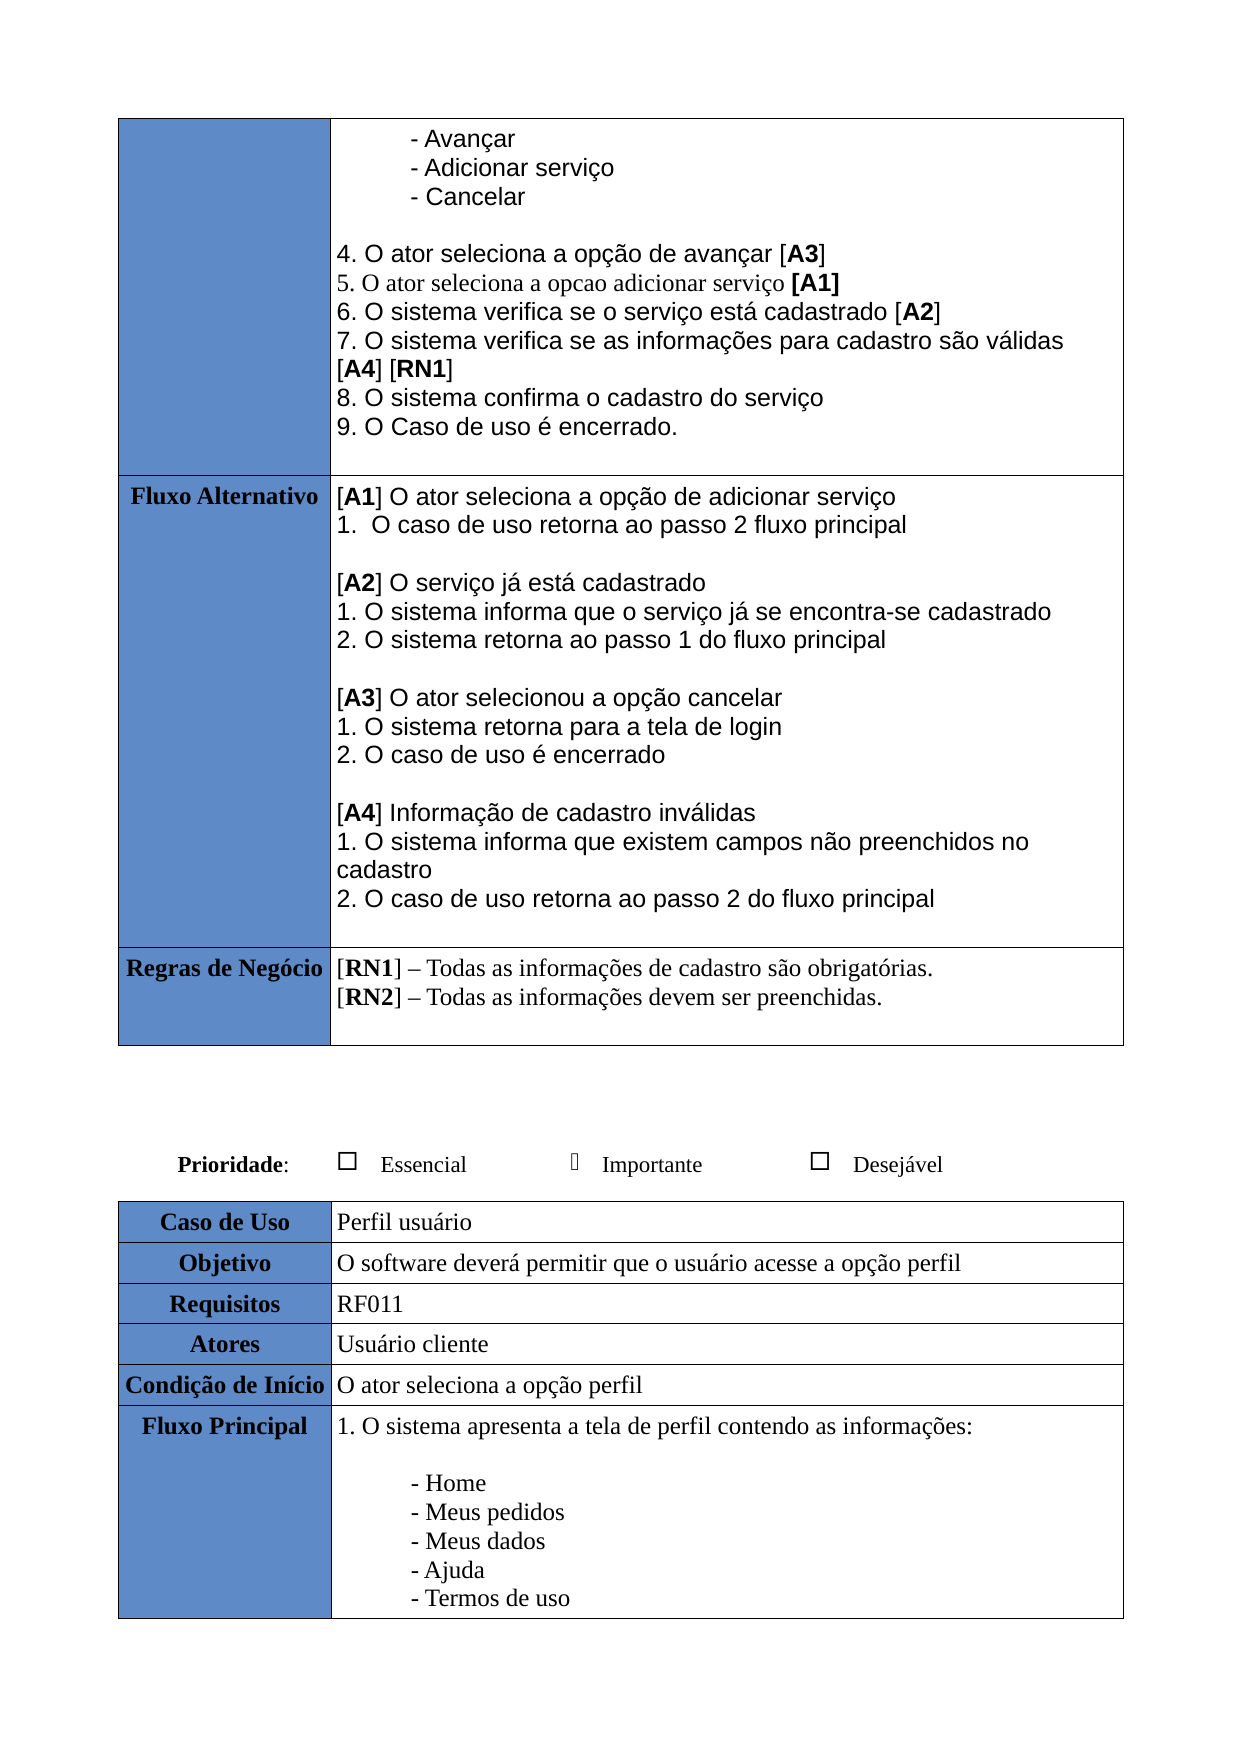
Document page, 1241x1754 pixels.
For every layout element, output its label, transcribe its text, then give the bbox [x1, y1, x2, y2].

table_cell Objetivo [119, 1243, 331, 1283]
table_header [986, 1129, 1123, 1201]
table_cell - Avançar - Adicionar serviço - Cancelar 4. O ator seleciona a opção de avançar [A3] 5. O ator seleciona a opcao adicionar serviço [A1] 6. O sistema verifica se o serviço está cadastrado [A2] 7. O sistema verifica se as informações para cadastro são válidas [A4] [RN1] 8. O sistema confirma o cadastro do serviço 9. O Caso de uso é encerrado. [331, 119, 1123, 475]
table_cell 1. O sistema apresenta a tela de perfil contendo as informações: - Home - Meus pedidos - Meus dados - Ajuda - Termos de uso [332, 1406, 1123, 1618]
table_header  [798, 1129, 842, 1201]
table_cell Caso de Uso [119, 1202, 331, 1242]
table_header Desejável [842, 1129, 986, 1201]
table_cell Fluxo Principal [119, 1406, 331, 1618]
table_cell Perfil usuário [332, 1202, 1123, 1242]
table_header [119, 1129, 162, 1201]
table_header Importante [591, 1129, 797, 1201]
table_cell O ator seleciona a opção perfil [332, 1365, 1123, 1405]
table_header 4 [546, 1129, 591, 1201]
table_header  [325, 1129, 369, 1201]
table_cell Atores [119, 1324, 331, 1364]
table_cell RF011 [332, 1284, 1123, 1323]
table_cell Fluxo Alternativo [119, 476, 330, 947]
table_header Prioridade: [163, 1129, 325, 1201]
table_header Essencial [369, 1129, 546, 1201]
table_cell Requisitos [119, 1284, 331, 1323]
table_cell Condição de Início [119, 1365, 331, 1405]
table_cell [A1] O ator seleciona a opção de adicionar serviço 1. O caso de uso retorna ao passo 2 fluxo principal [A2] O serviço já está cadastrado 1. O sistema informa que o serviço já se encontra-se cadastrado 2. O sistema retorna ao passo 1 do fluxo principal [A3] O ator selecionou a opção cancelar 1. O sistema retorna para a tela de login 2. O caso de uso é encerrado [A4] Informação de cadastro inválidas 1. O sistema informa que existem campos não preenchidos no cadastro 2. O caso de uso retorna ao passo 2 do fluxo principal [331, 476, 1123, 947]
table_cell Usuário cliente [332, 1324, 1123, 1364]
table_cell Regras de Negócio [119, 948, 330, 1045]
table_cell [119, 119, 330, 475]
table_cell [RN1] – Todas as informações de cadastro são obrigatórias. [RN2] – Todas as informações devem ser preenchidas. [331, 948, 1123, 1045]
table_cell O software deverá permitir que o usuário acesse a opção perfil [332, 1243, 1123, 1283]
